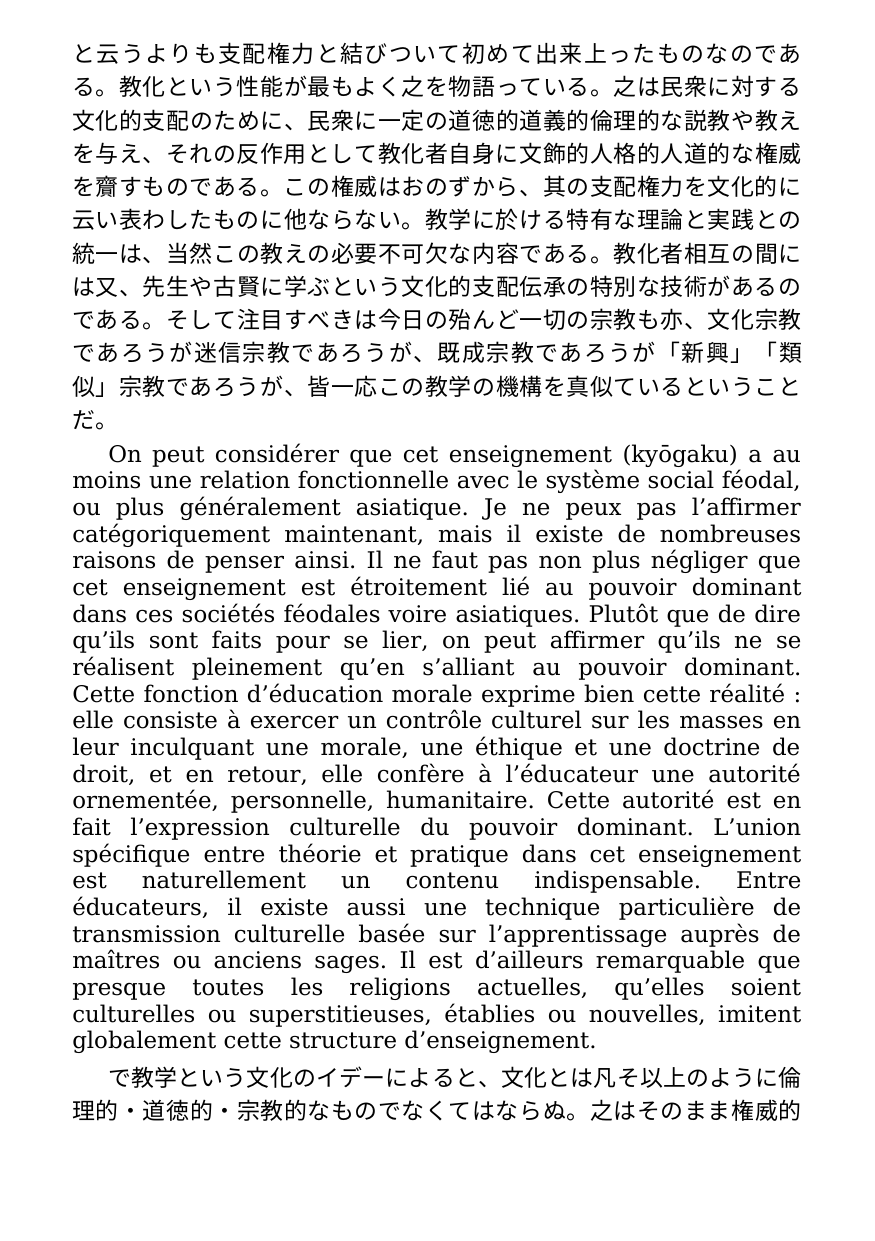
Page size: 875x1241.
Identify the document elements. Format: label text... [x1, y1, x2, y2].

text で教学という文化のイデーによると、文化とは凡そ以上のように倫理的・道徳的・宗教的なものでなくてはならぬ。之はそのまま権威的 [72, 1060, 802, 1126]
text On peut considérer que cet enseignement (kyōgaku) a au moins une relation fonctionnelle avec le système social féodal, ou plus généralement asiatique. Je ne peux pas l’affirmer catégoriquement maintenant, mais il existe de nombreuses raisons de penser ainsi. Il ne faut pas non plus négliger que cet enseignement est étroitement lié au pouvoir dominant dans ces sociétés féodales voire asiatiques. Plutôt que de dire qu’ils sont faits pour se lier, on peut affirmer qu’ils ne se réalisent pleinement qu’en s’alliant au pouvoir dominant. Cette fonction d’éducation morale exprime bien cette réalité : elle consiste à exercer un contrôle culturel sur les masses en leur inculquant une morale, une éthique et une doctrine de droit, et en retour, elle confère à l’éducateur une autorité ornementée, personnelle, humanitaire. Cette autorité est en fait l’expression culturelle du pouvoir dominant. L’union spécifique entre théorie et pratique dans cet enseignement est naturellement un contenu indispensable. Entre éducateurs, il existe aussi une technique particulière de transmission culturelle basée sur l’apprentissage auprès de maîtres ou anciens sages. Il est d’ailleurs remarquable que presque toutes les religions actuelles, qu’elles soient culturelles ou superstitieuses, établies ou nouvelles, imitent globalement cette structure d’enseignement. [72, 441, 802, 1054]
text と云うよりも支配権力と結びついて初めて出来上ったものなのである。教化という性能が最もよく之を物語っている。之は民衆に対する文化的支配のために、民衆に一定の道徳的道義的倫理的な説教や教えを与え、それの反作用として教化者自身に文飾的人格的人道的な権威を齎すものである。この権威はおのずから、其の支配権力を文化的に云い表わしたものに他ならない。教学に於ける特有な理論と実践との統一は、当然この教えの必要不可欠な内容である。教化者相互の間には又、先生や古賢に学ぶという文化的支配伝承の特別な技術があるのである。そして注目すべきは今日の殆んど一切の宗教も亦、文化宗教であろうが迷信宗教であろうが、既成宗教であろうが「新興」「類似」宗教であろうが、皆一応この教学の機構を真似ているということだ。 [72, 36, 802, 435]
